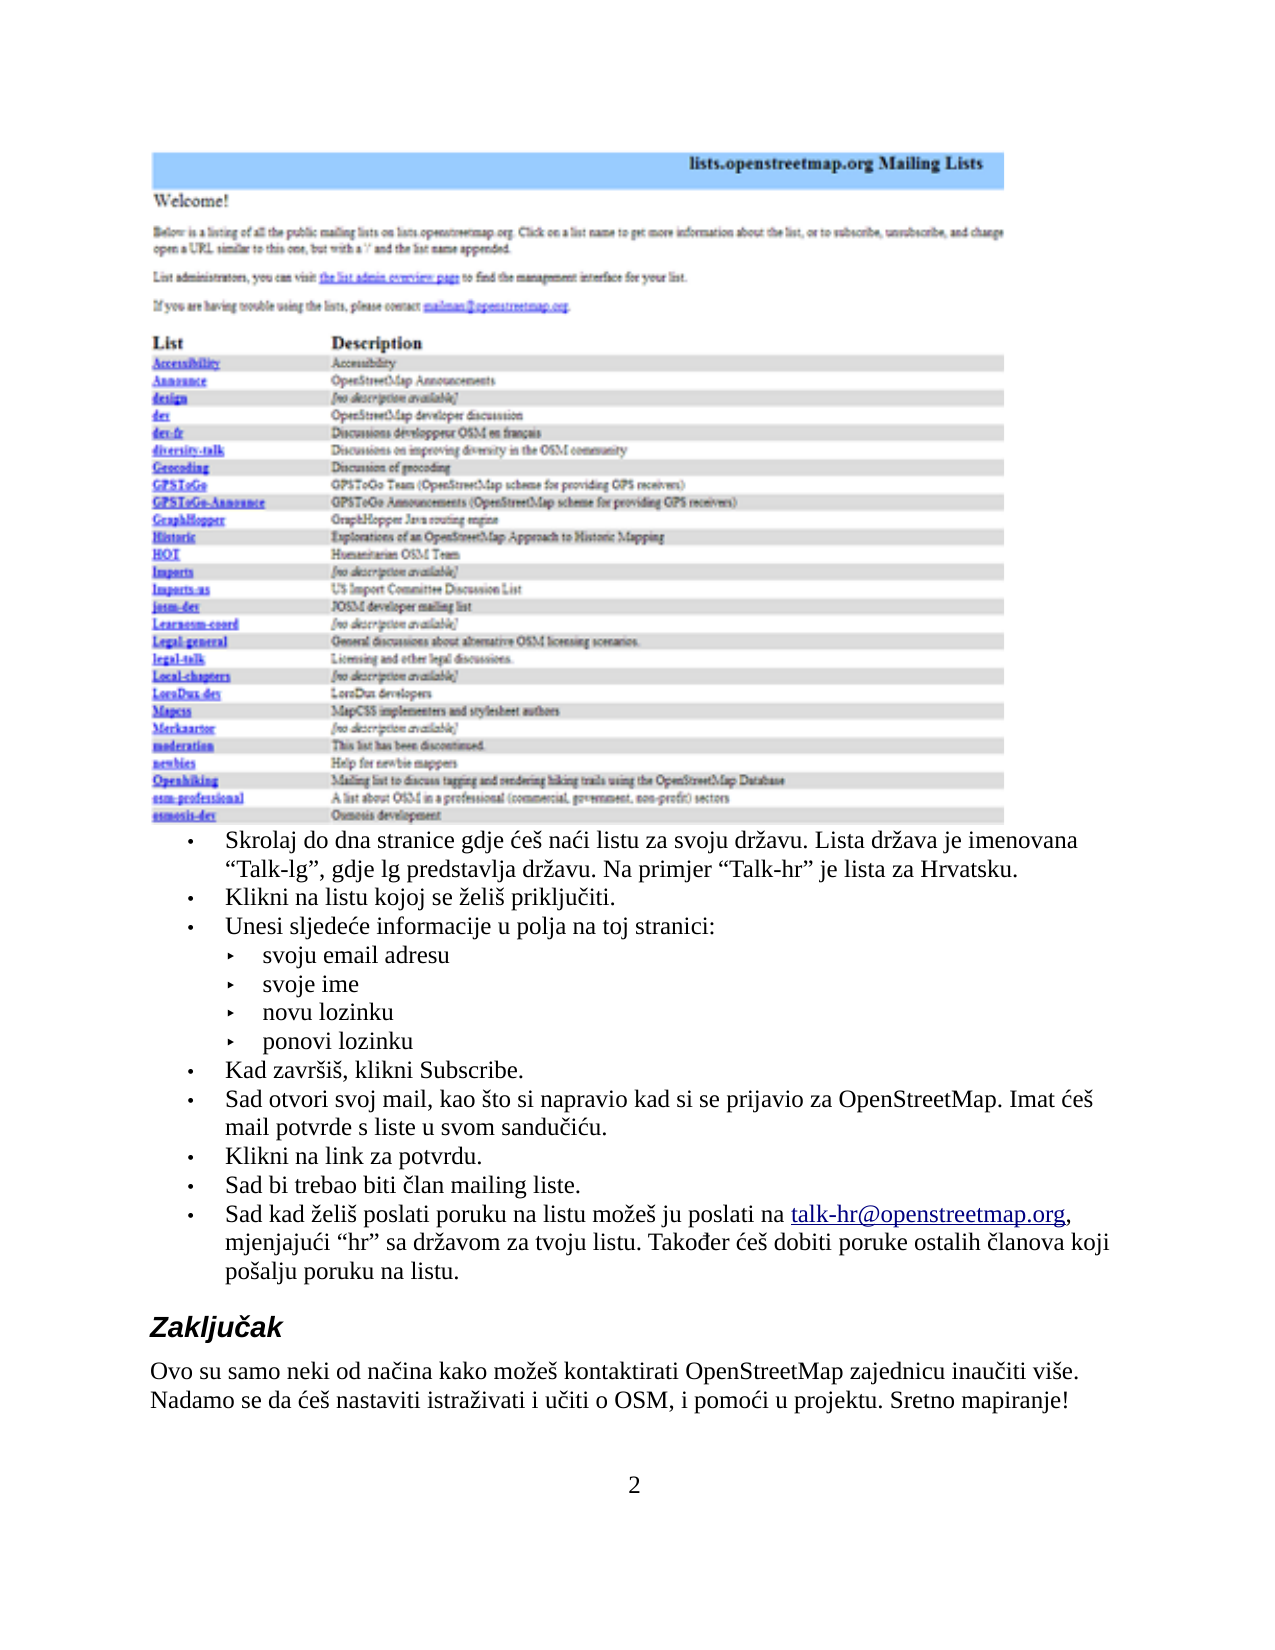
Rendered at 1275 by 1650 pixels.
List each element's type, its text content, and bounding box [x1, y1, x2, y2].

list Sad otvori svoj mail, kao što si napravio kad si se prijavio za OpenStreetMap. Imat ćeš mail potvrde s liste u svom sandučiću. [187, 1084, 1125, 1141]
list Klikni na listu kojoj se želiš priključiti. [187, 882, 1125, 911]
picture [150, 150, 1005, 825]
list Sad kad želiš poslati poruku na listu možeš ju poslati na talk-hr@openstreetmap.org, mjenjajući “hr” sa državom za tvoju listu. Također ćeš dobiti poruke ostalih članova koji pošalju poruku na listu. [187, 1199, 1125, 1285]
subtitle Zaključak [150, 1310, 1125, 1343]
list svoju email adresu [225, 940, 1125, 969]
list Skrolaj do dna stranice gdje ćeš naći listu za svoju državu. Lista država je imenovana “Talk-lg”, gdje lg predstavlja državu. Na primjer “Talk-hr” je lista za Hrvatsku. [187, 825, 1125, 882]
list Kad završiš, klikni Subscribe. [187, 1055, 1125, 1084]
list Unesi sljedeće informacije u polja na toj stranici: [187, 911, 1125, 940]
list svoje ime [225, 969, 1125, 997]
list novu lozinku [225, 997, 1125, 1026]
text Ovo su samo neki od načina kako možeš kontaktirati OpenStreetMap zajednicu inaučiti više. Nadamo se da ćeš nastaviti istraživati i učiti o OSM, i pomoći u projektu. Sretno mapiranje! [150, 1356, 1125, 1413]
list Klikni na link za potvrdu. [187, 1141, 1125, 1170]
list Sad bi trebao biti član mailing liste. [187, 1170, 1125, 1199]
list ponovi lozinku [225, 1026, 1125, 1055]
